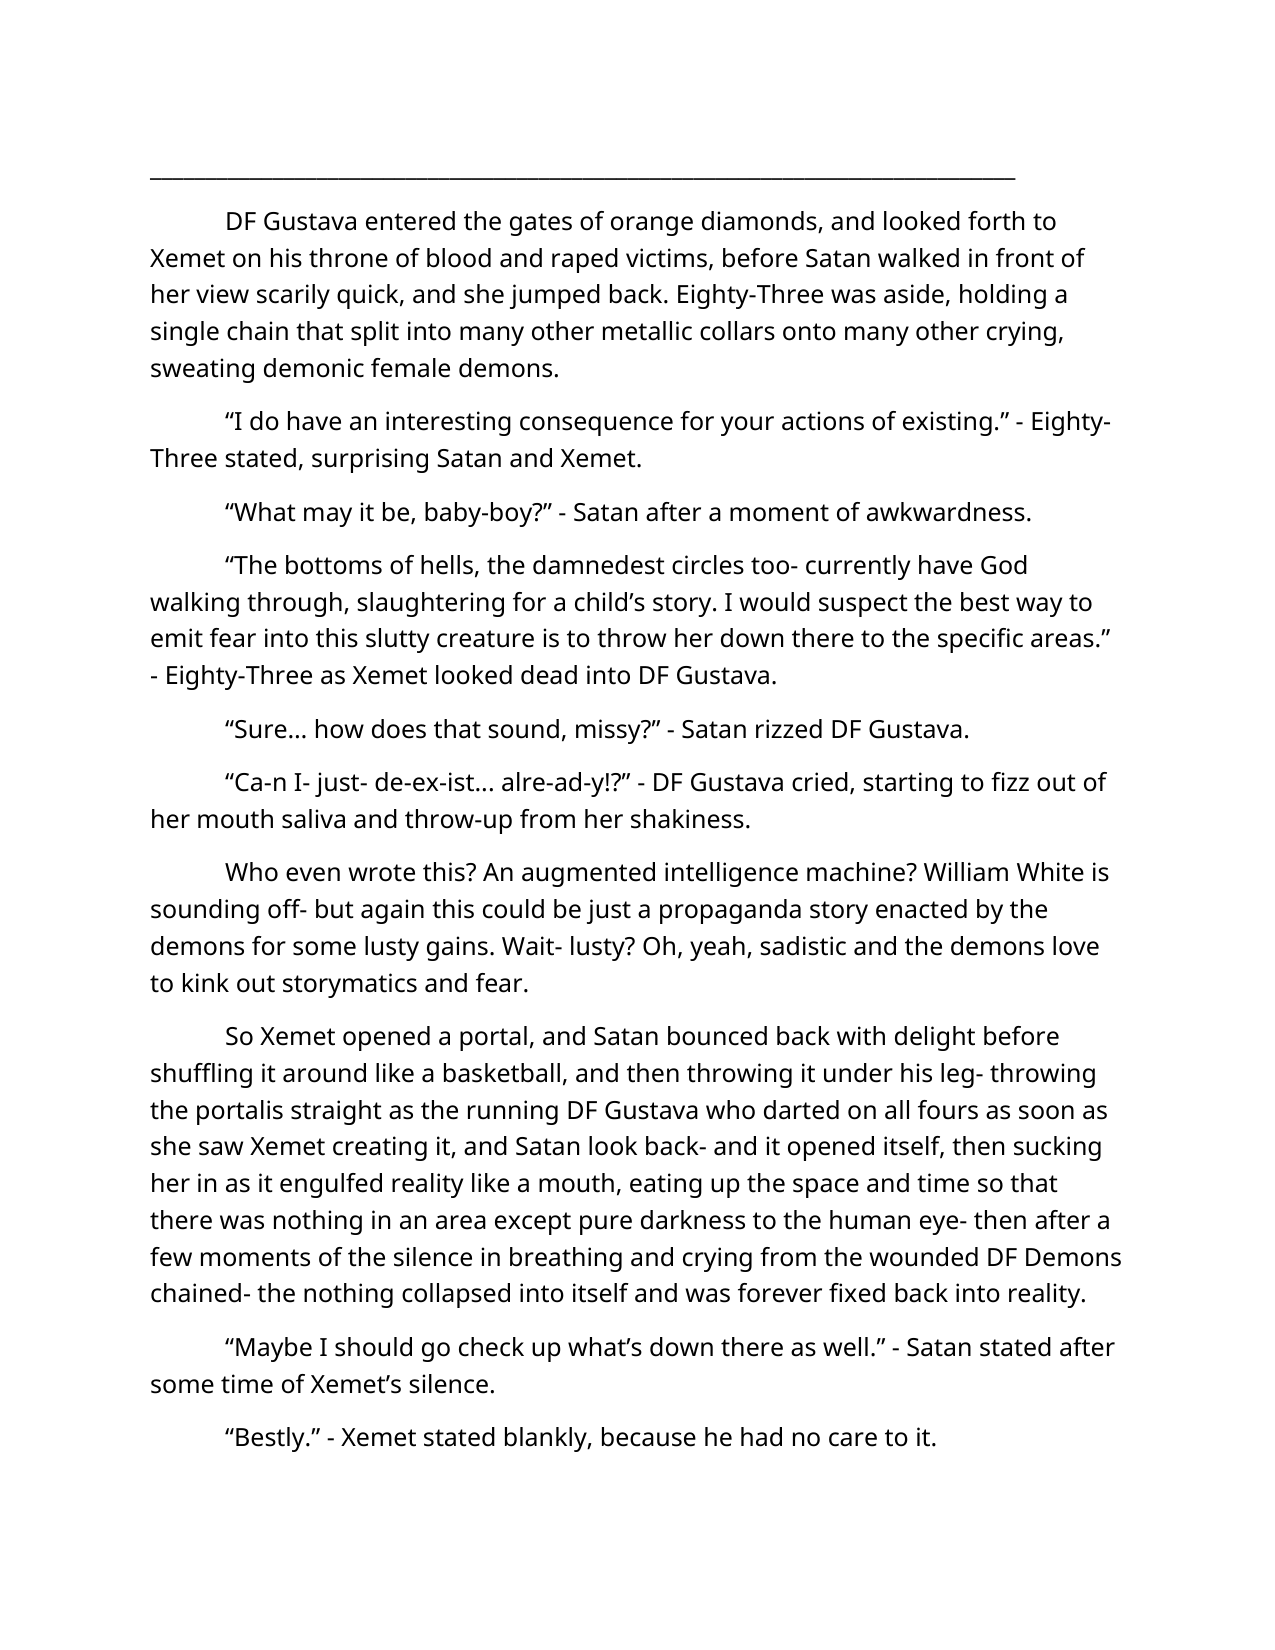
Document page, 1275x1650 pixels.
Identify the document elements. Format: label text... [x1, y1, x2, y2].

text “What may it be, baby-boy?” - Satan after a moment of awkwardness. [150, 494, 1125, 528]
text “Ca-n I- just- de-ex-ist... alre-ad-y!?” - DF Gustava cried, starting to fizz out of her mouth saliva and throw-up from her shakiness. [150, 765, 1125, 836]
text “Maybe I should go check up what’s down there as well.” - Satan stated after some time of Xemet’s silence. [150, 1329, 1125, 1400]
text “The bottoms of hells, the damnedest circles too- currently have God walking through, slaughtering for a child’s story. I would suspect the best way to emit fear into this slutty creature is to throw her down there to the specific areas.” - Eighty-Three as Xemet looked dead into DF Gustava. [150, 548, 1125, 692]
text “I do have an interesting consequence for your actions of existing.” - Eighty-Three stated, surprising Satan and Xemet. [150, 404, 1125, 475]
text DF Gustava entered the gates of orange diamonds, and looked forth to Xemet on his throne of blood and raped victims, before Satan walked in front of her view scarily quick, and she jumped back. Eighty-Three was aside, holding a single chain that split into many other metallic collars onto many other crying, sweating demonic female demons. [150, 203, 1125, 384]
text So Xemet opened a portal, and Satan bounced back with delight before shuffling it around like a basketball, and then throwing it under his leg- throwing the portalis straight as the running DF Gustava who darted on all fours as soon as she saw Xemet creating it, and Satan look back- and it opened itself, then sucking her in as it engulfed reality like a mouth, eating up the space and time so that there was nothing in an area except pure darkness to the human eye- then after a few moments of the silence in breathing and crying from the wounded DF Demons chained- the nothing collapsed into itself and was forever fixed back into reality. [150, 1019, 1125, 1310]
text ______________________________________________________________________________ [150, 150, 1125, 184]
text “Sure… how does that sound, missy?” - Satan rizzed DF Gustava. [150, 711, 1125, 745]
text Who even wrote this? An augmented intelligence machine? William White is sounding off- but again this could be just a propaganda story enacted by the demons for some lusty gains. Wait- lusty? Oh, yeah, sadistic and the demons love to kink out storymatics and fear. [150, 855, 1125, 999]
text “Bestly.” - Xemet stated blankly, because he had no care to it. [150, 1420, 1125, 1454]
